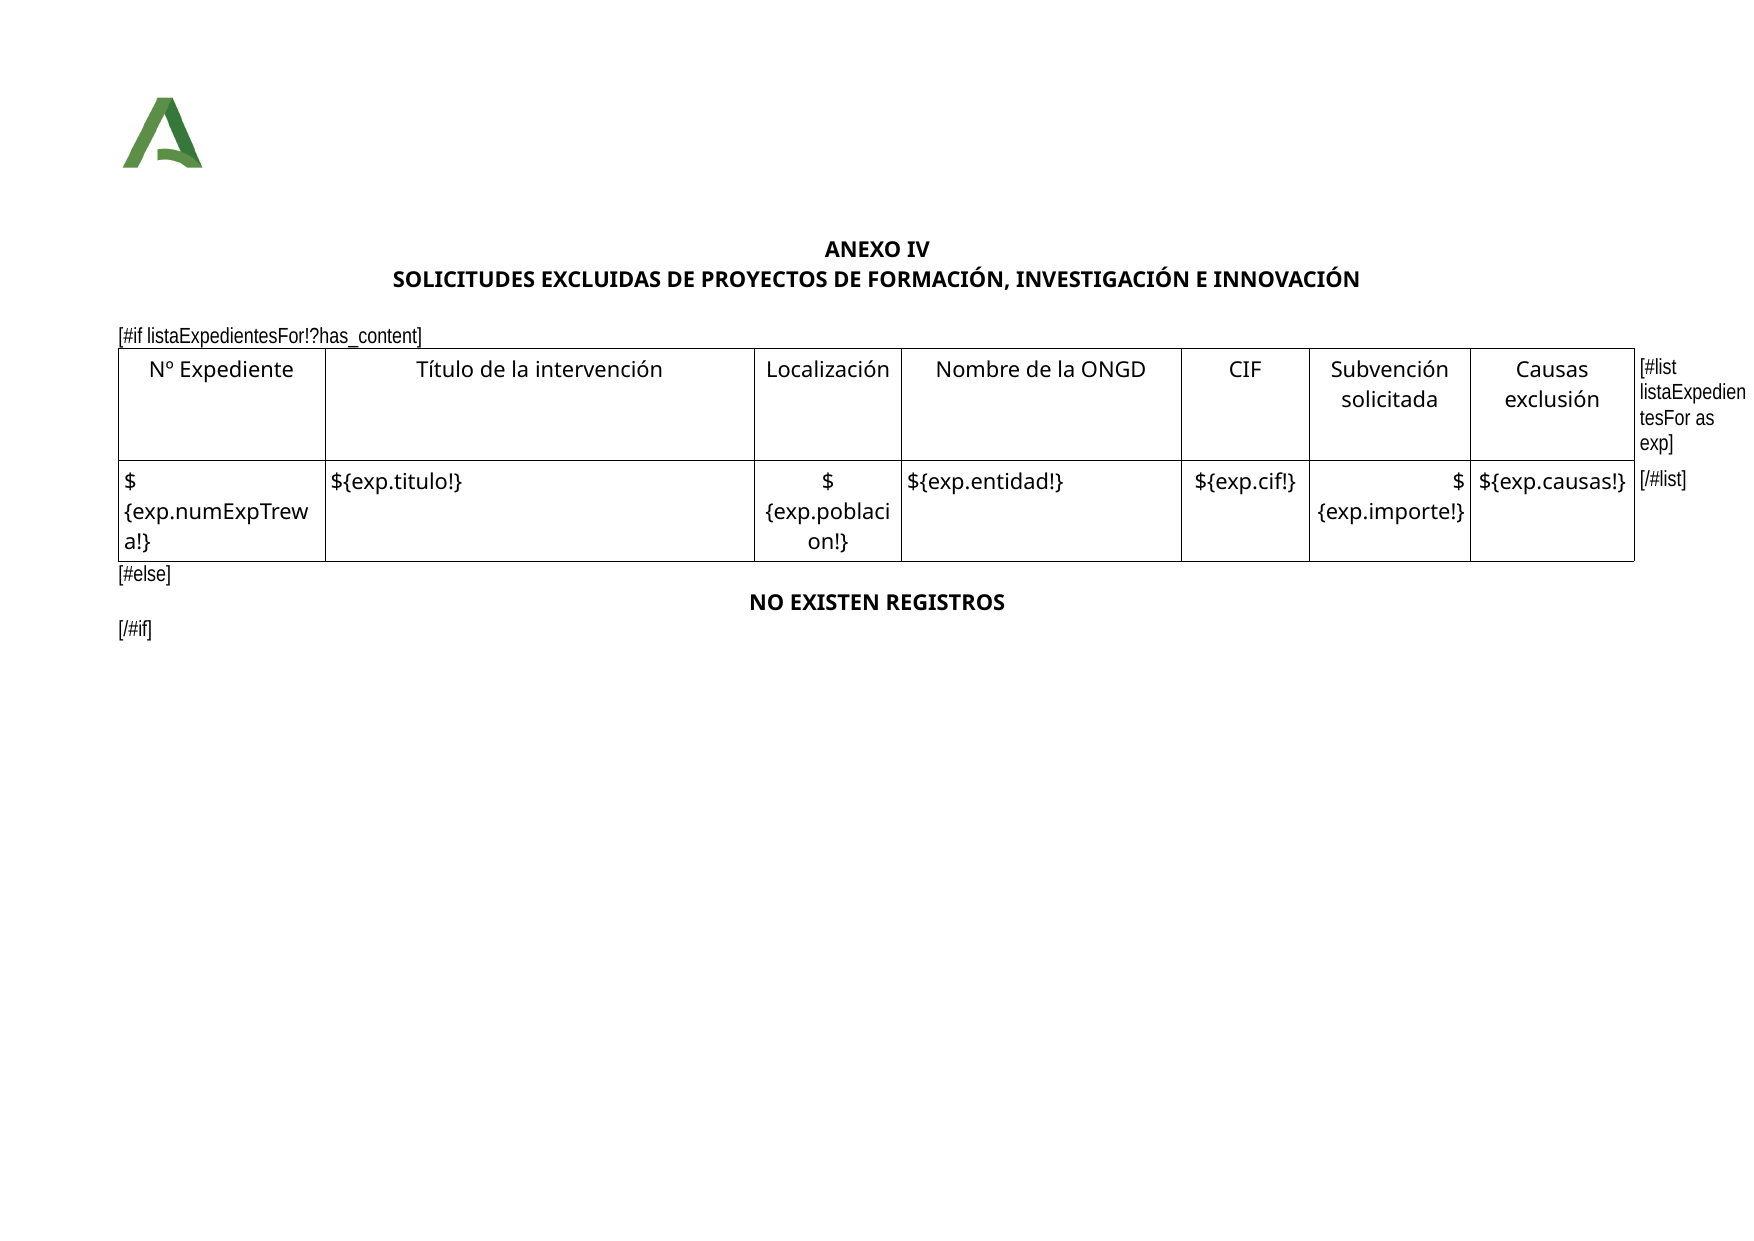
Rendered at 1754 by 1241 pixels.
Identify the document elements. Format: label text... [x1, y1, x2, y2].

table_header Localización [755, 349, 901, 460]
table_cell ${exp.entidad!} [902, 461, 1181, 561]
text [#else] [118, 561, 1636, 586]
table_cell [/#list] [1635, 460, 1754, 561]
table_header Nombre de la ONGD [902, 349, 1181, 460]
text ANEXO IV [118, 234, 1636, 264]
table_header Causas exclusión [1471, 349, 1634, 460]
table_cell ${exp.titulo!} [326, 461, 754, 561]
picture [118, 93, 207, 172]
table_header CIF [1182, 349, 1309, 460]
table_header Nº Expediente [119, 349, 325, 460]
table_cell ${exp.importe!} [1310, 461, 1470, 561]
table_header [#list listaExpedientesFor as exp] [1635, 348, 1754, 460]
text [/#if] [118, 616, 1636, 641]
table_cell ${exp.causas!} [1471, 461, 1634, 561]
text NO EXISTEN REGISTROS [118, 586, 1636, 616]
table_cell ${exp.poblacion!} [755, 461, 901, 561]
text [#if listaExpedientesFor!?has_content] [118, 323, 1636, 348]
table_header Subvención solicitada [1310, 349, 1470, 460]
table_cell ${exp.cif!} [1182, 461, 1309, 561]
text SOLICITUDES EXCLUIDAS DE PROYECTOS DE FORMACIÓN, INVESTIGACIÓN E INNOVACIÓN [118, 264, 1636, 293]
table_header Título de la intervención [326, 349, 754, 460]
table_cell ${exp.numExpTrewa!} [119, 461, 325, 561]
